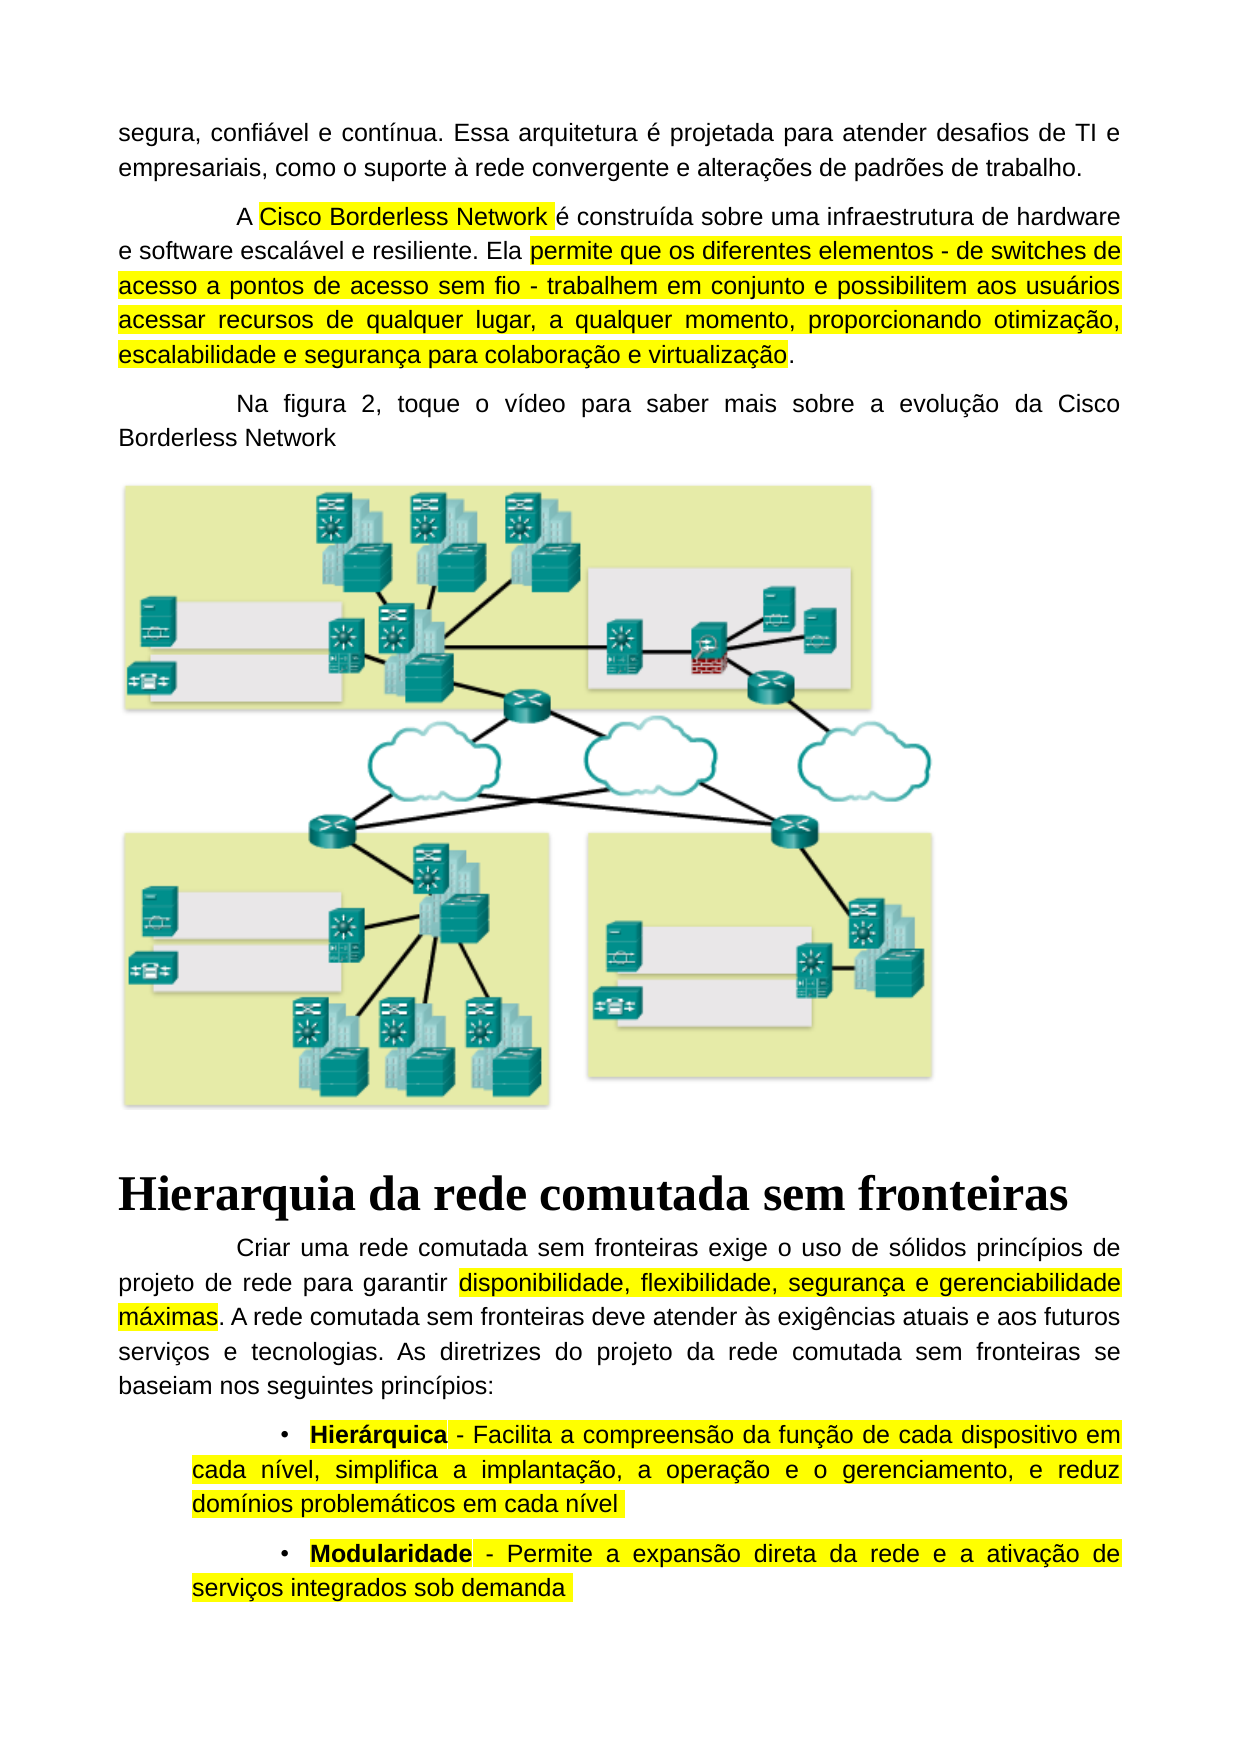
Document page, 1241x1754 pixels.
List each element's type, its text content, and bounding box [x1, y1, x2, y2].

text segura, confiável e contínua. Essa arquitetura é projetada para atender desafios de TI e empresariais, como o suporte à rede convergente e alterações de padrões de trabalho. [118, 118, 1122, 181]
text Criar uma rede comutada sem fronteiras exige o uso de sólidos princípios de projeto de rede para garantir disponibilidade, flexibilidade, segurança e gerenciabilidade máximas. A rede comutada sem fronteiras deve atender às exigências atuais e aos futuros serviços e tecnologias. As diretrizes do projeto da rede comutada sem fronteiras se baseiam nos seguintes princípios: [118, 1233, 1122, 1400]
text Na figura 2, toque o vídeo para saber mais sobre a evolução da Cisco Borderless Network [118, 389, 1122, 452]
text A Cisco Borderless Network é construída sobre uma infraestrutura de hardware e software escalável e resiliente. Ela permite que os diferentes elementos - de switches de acesso a pontos de acesso sem fio - trabalhem em conjunto e possibilitem aos usuários acessar recursos de qualquer lugar, a qualquer momento, proporcionando otimização, escalabilidade e segurança para colaboração e virtualização. [118, 202, 1122, 368]
picture [118, 472, 937, 1110]
subtitle Hierarquia da rede comutada sem fronteiras [118, 1163, 1122, 1221]
list Modularidade - Permite a expansão direta da rede e a ativação de serviços integrados sob demanda [162, 1538, 1122, 1602]
list Hierárquica - Facilita a compreensão da função de cada dispositivo em cada nível, simplifica a implantação, a operação e o gerenciamento, e reduz domínios problemáticos em cada nível [162, 1420, 1122, 1518]
